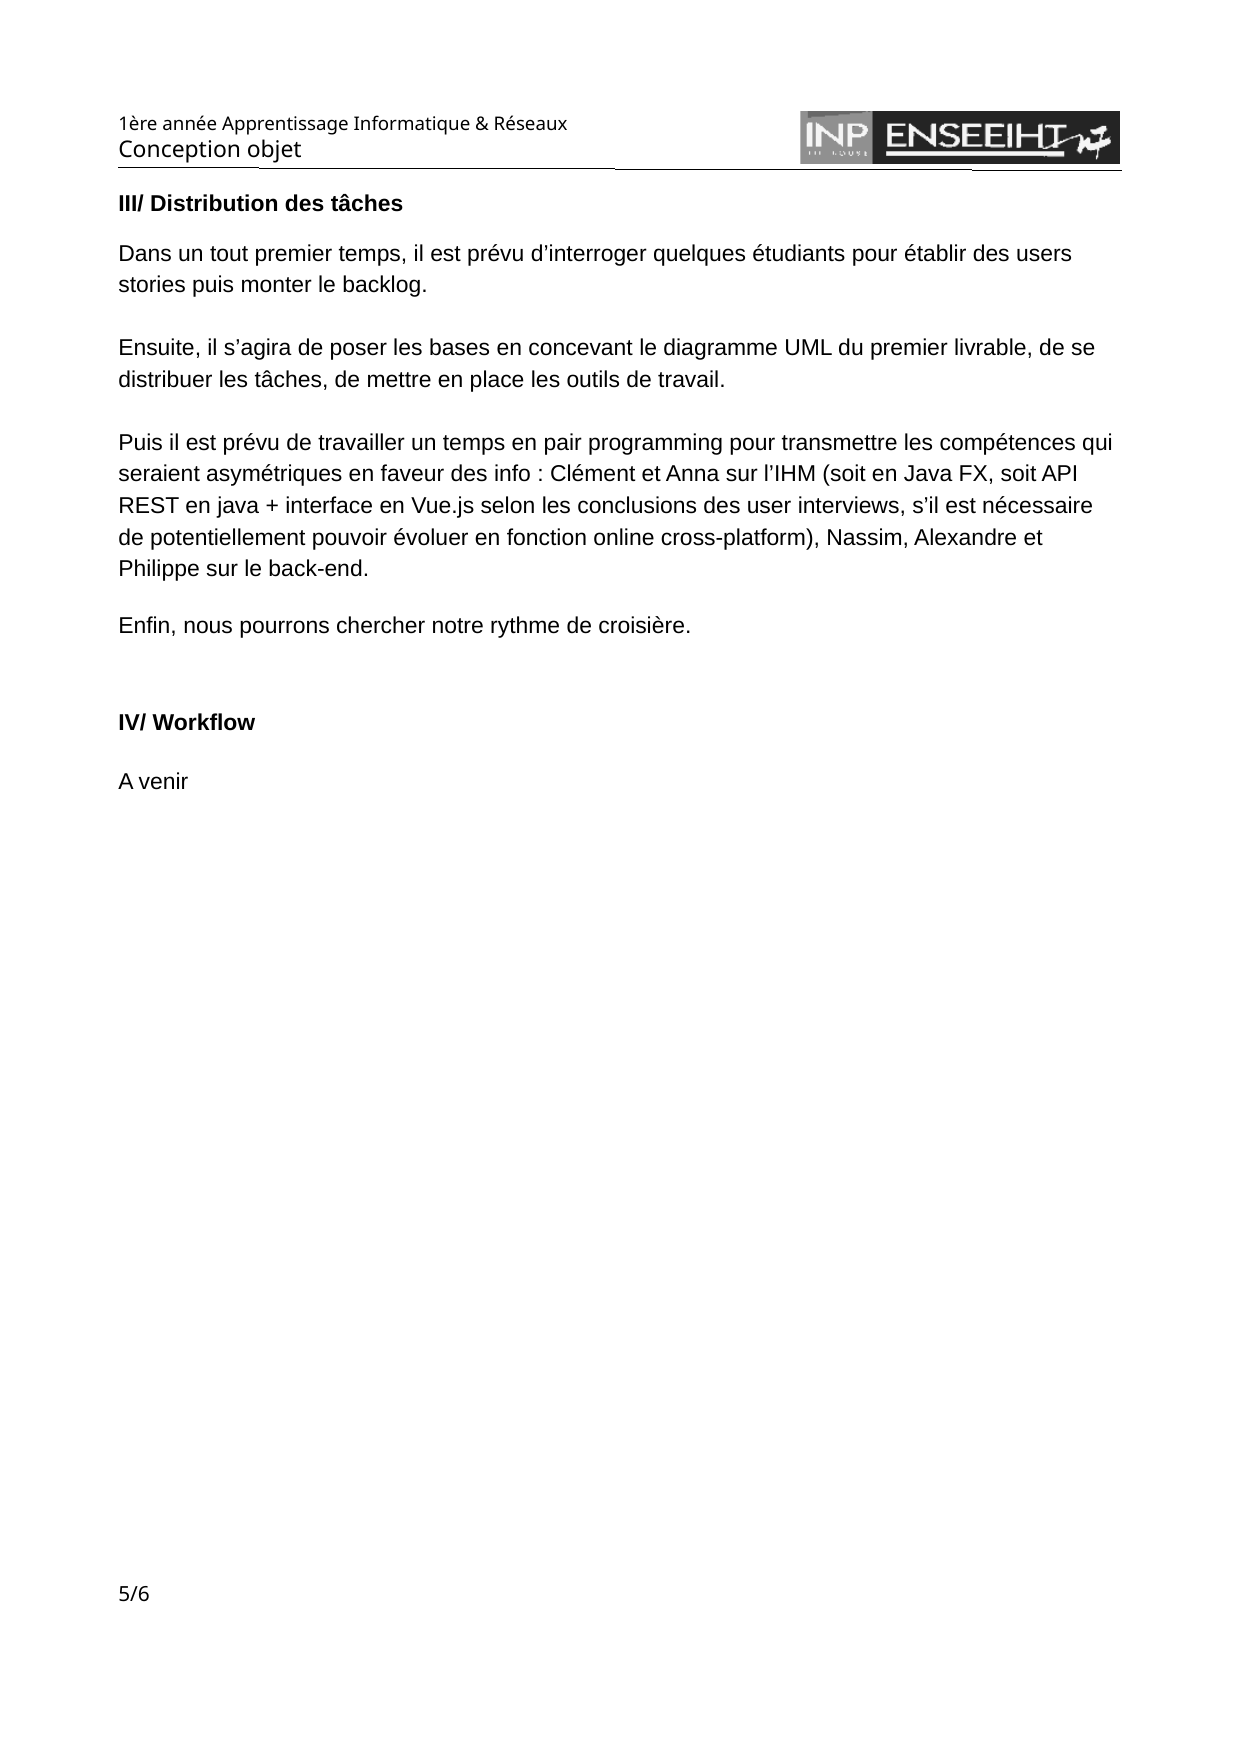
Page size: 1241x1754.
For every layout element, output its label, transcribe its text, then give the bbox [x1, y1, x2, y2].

text Enfin, nous pourrons chercher notre rythme de croisière. [118, 612, 1122, 638]
text IV/ Workflow [118, 643, 1122, 735]
text A venir [118, 779, 1122, 792]
text Dans un tout premier temps, il est prévu d’interroger quelques étudiants pour établir des users stories puis monter le backlog. Ensuite, il s’agira de poser les bases en concevant le diagramme UML du premier livrable, de se distribuer les tâches, de mettre en place les outils de travail. Puis il est prévu de travailler un temps en pair programming pour transmettre les compétences qui seraient asymétriques en faveur des info : Clément et Anna sur l’IHM (soit en Java FX, soit API REST en java + interface en Vue.js selon les conclusions des user interviews, s’il est nécessaire de potentiellement pouvoir évoluer en fonction online cross-platform), Nassim, Alexandre et Philippe sur le back-end. [118, 239, 1122, 581]
picture [800, 111, 1120, 164]
text III/ Distribution des tâches [118, 201, 1122, 214]
